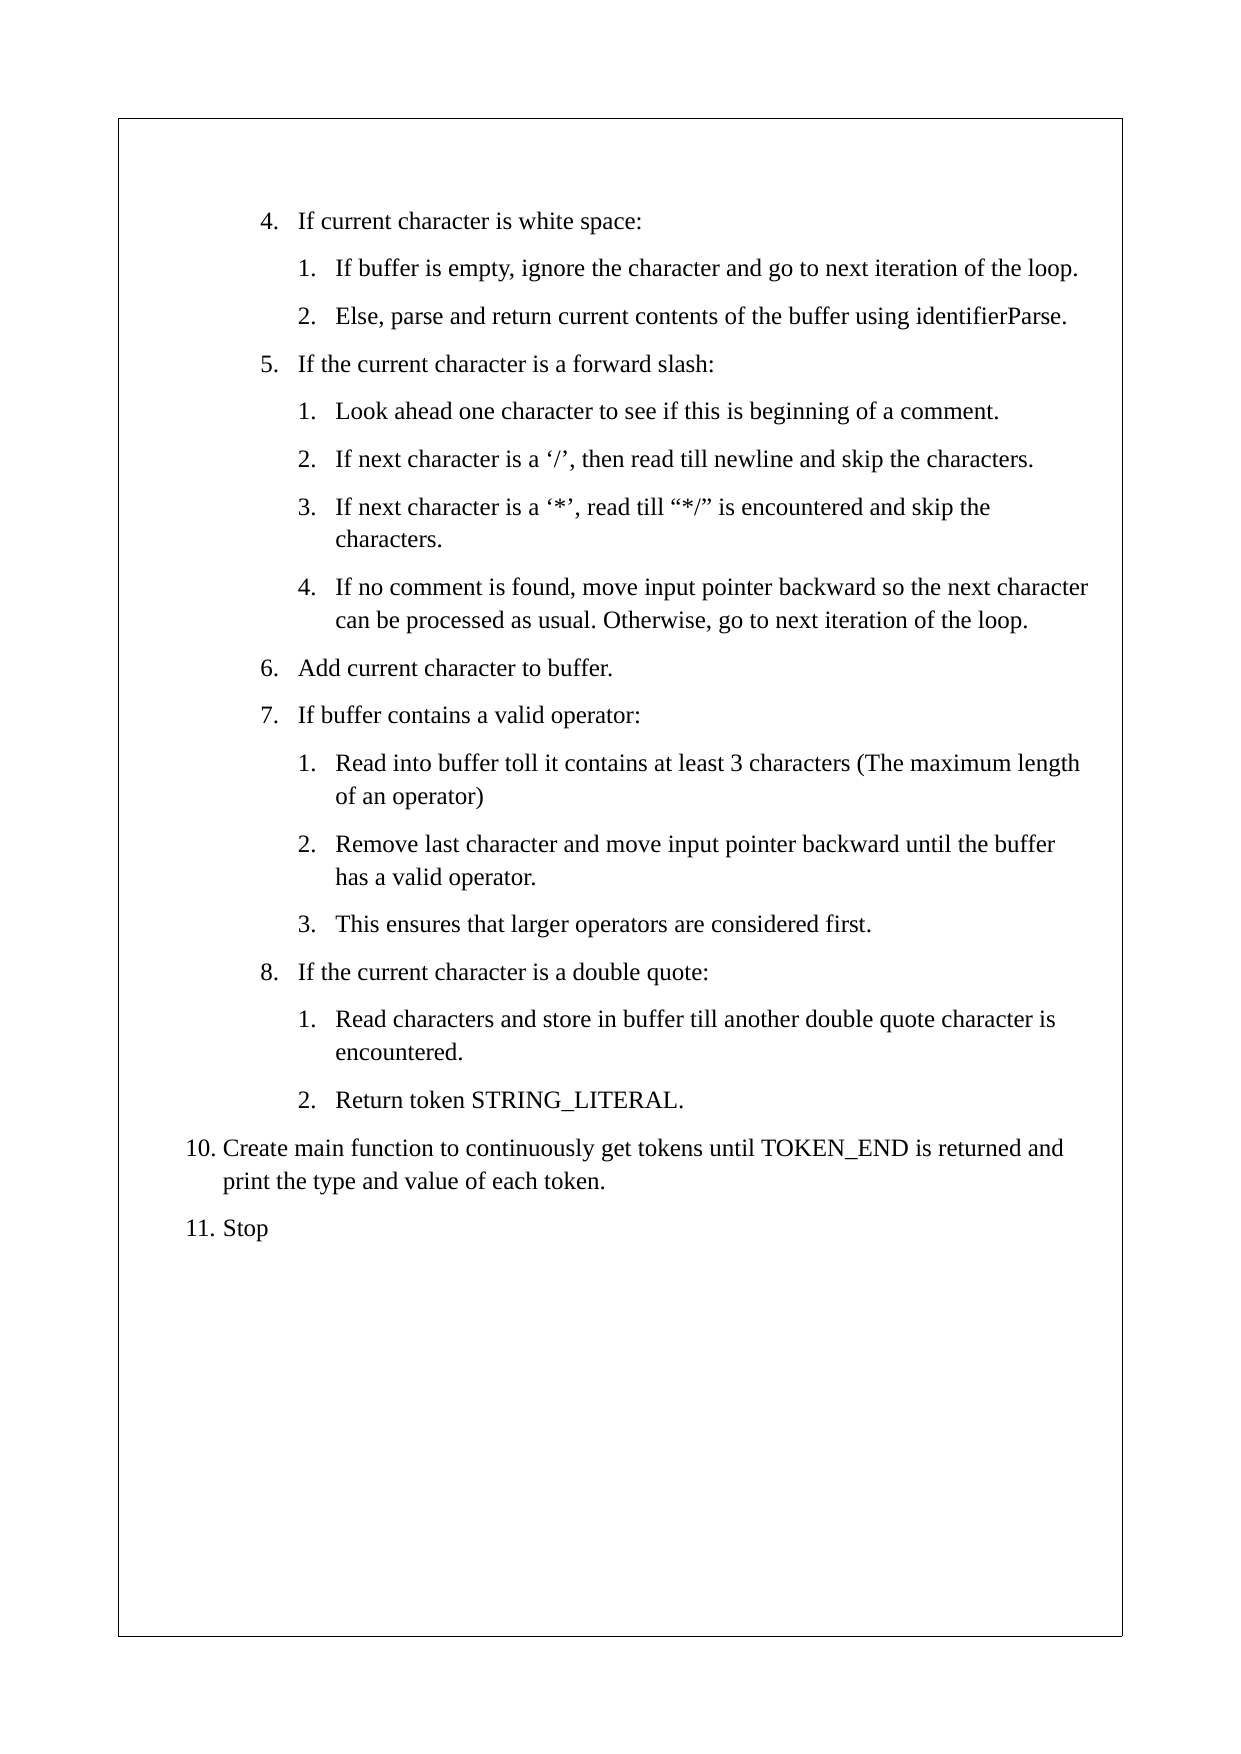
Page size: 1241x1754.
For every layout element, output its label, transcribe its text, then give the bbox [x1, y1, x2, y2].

list Read characters and store in buffer till another double quote character is encountered. [298, 1004, 1092, 1066]
list If the current character is a forward slash: [260, 349, 1092, 377]
list Look ahead one character to see if this is beginning of a comment. [298, 396, 1092, 425]
list Else, parse and return current contents of the buffer using identifierParse. [298, 301, 1092, 330]
list Add current character to buffer. [260, 653, 1092, 682]
list If buffer contains a valid operator: [260, 700, 1092, 729]
list Create main function to continuously get tokens until TOKEN_END is returned and print the type and value of each token. [185, 1133, 1092, 1194]
list Return token STRING_LITERAL. [298, 1085, 1092, 1114]
list Remove last character and move input pointer backward until the buffer has a valid operator. [298, 829, 1092, 890]
list Stop [185, 1213, 1092, 1242]
list If no comment is found, move input pointer backward so the next character can be processed as usual. Otherwise, go to next iteration of the loop. [298, 572, 1092, 634]
list If next character is a ‘*’, read till “*/” is encountered and skip the characters. [298, 492, 1092, 553]
list If the current character is a double quote: [260, 957, 1092, 986]
list Read into buffer toll it contains at least 3 characters (The maximum length of an operator) [298, 748, 1092, 810]
list If next character is a ‘/’, then read till newline and skip the characters. [298, 444, 1092, 473]
list This ensures that larger operators are considered first. [298, 909, 1092, 938]
list If current character is white space: [260, 206, 1092, 235]
list If buffer is empty, ignore the character and go to next iteration of the loop. [298, 253, 1092, 282]
